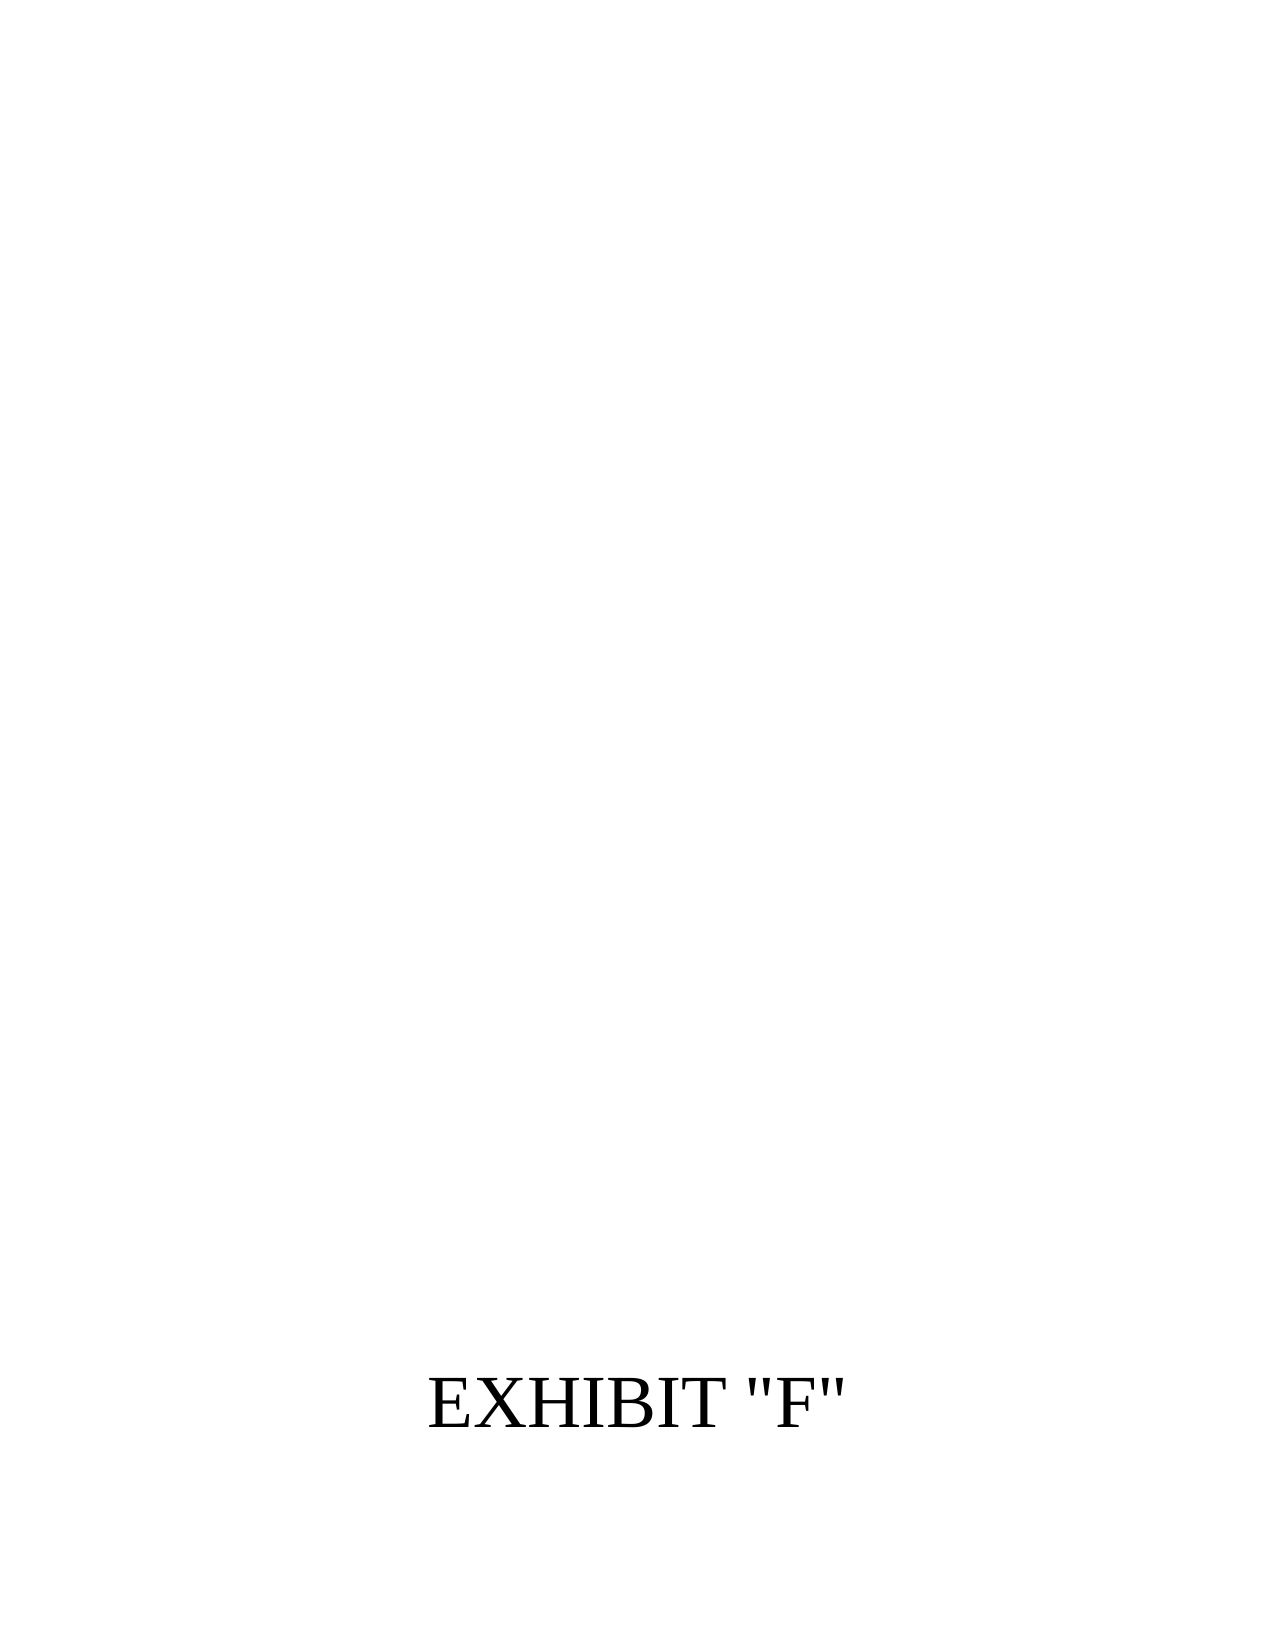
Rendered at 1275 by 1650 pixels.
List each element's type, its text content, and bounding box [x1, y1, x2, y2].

text EXHIBIT "F" [150, 1357, 1125, 1444]
